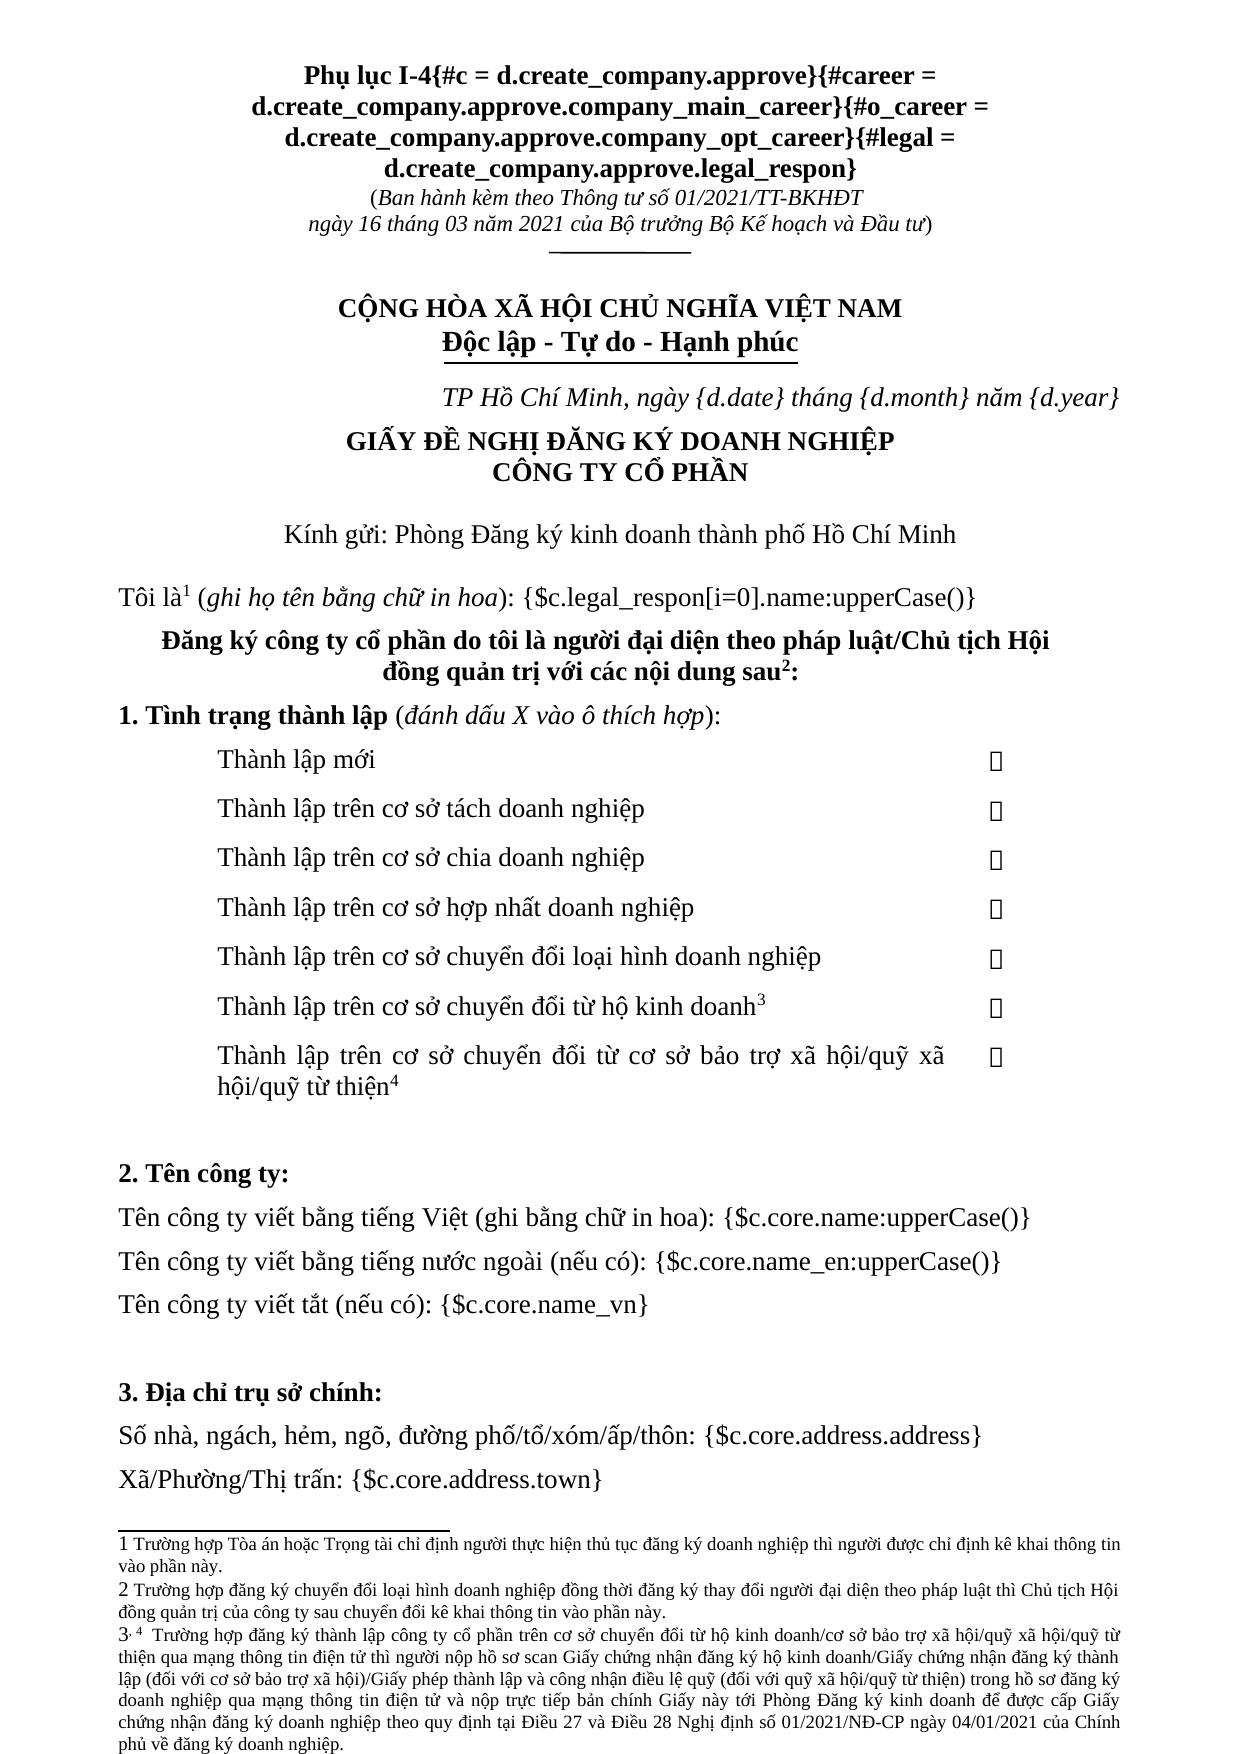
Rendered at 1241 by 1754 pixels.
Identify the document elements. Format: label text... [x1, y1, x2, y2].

subtitle Phụ lục I-4{#c = d.create_company.approve}{#career = d.create_company.approve.company_main_career}{#o_career = d.create_company.approve.company_opt_career}{#legal = d.create_company.approve.legal_respon} (Ban hành kèm theo Thông tư số 01/2021/TT-BKHĐT ngày 16 tháng 03 năm 2021 của Bộ trưởng Bộ Kế hoạch và Đầu tư) [118, 59, 1122, 236]
text Kính gửi: Phòng Đăng ký kinh doanh thành phố Hồ Chí Minh [118, 518, 1122, 549]
table_cell Thành lập trên cơ sở chuyển đổi từ hộ kinh doanh [206, 990, 957, 1039]
text Tôi là (ghi họ tên bằng chữ in hoa): {$c.legal_respon[i=0].name:upperCase()} [118, 581, 1122, 612]
text Tên công ty viết tắt (nếu có): {$c.core.name_vn} [118, 1288, 1122, 1319]
table_cell  [958, 891, 1034, 940]
text TP Hồ Chí Minh, ngày {d.date} tháng {d.month} năm {d.year} [118, 381, 1122, 412]
table_header  [958, 743, 1034, 792]
table_cell Thành lập trên cơ sở chuyển đổi từ cơ sở bảo trợ xã hội/quỹ xã hội/quỹ từ thiện4 [206, 1039, 957, 1114]
text Xã/Phường/Thị trấn: {$c.core.address.town} [118, 1463, 1122, 1494]
text Đăng ký công ty cổ phần do tôi là người đại diện theo pháp luật/Chủ tịch Hội đồng quản trị với các nội dung sau: [118, 624, 1063, 687]
text Tên công ty viết bằng tiếng nước ngoài (nếu có): {$c.core.name_en:upperCase()} [118, 1245, 1122, 1276]
text 1. Tình trạng thành lập (đánh dấu X vào ô thích hợp): [118, 699, 1122, 730]
text 3. Địa chỉ trụ sở chính: [118, 1376, 1122, 1407]
table_cell Thành lập trên cơ sở tách doanh nghiệp [206, 792, 957, 841]
table_cell Thành lập trên cơ sở chia doanh nghiệp [206, 841, 957, 891]
text 2. Tên công ty: [118, 1157, 1122, 1188]
table_cell Thành lập trên cơ sở chuyển đổi loại hình doanh nghiệp [206, 940, 957, 989]
table_cell  [958, 792, 1034, 841]
table_cell  [958, 841, 1034, 891]
table_cell  [958, 940, 1034, 989]
table_cell  [958, 1039, 1034, 1114]
text Trường hợp đăng ký chuyển đổi loại hình doanh nghiệp đồng thời đăng ký thay đổi người đại diện theo pháp luật thì Chủ tịch Hội đồng quản trị của công ty sau chuyển đổi kê khai thông tin vào phần này. [118, 1576, 1122, 1622]
table_header Thành lập mới [206, 743, 957, 792]
table_cell  [958, 990, 1034, 1039]
text Số nhà, ngách, hẻm, ngõ, đường phố/tổ/xóm/ấp/thôn: {$c.core.address.address} [118, 1419, 1122, 1450]
table_cell Thành lập trên cơ sở hợp nhất doanh nghiệp [206, 891, 957, 940]
text Tên công ty viết bằng tiếng Việt (ghi bằng chữ in hoa): {$c.core.name:upperCase()} [118, 1201, 1122, 1232]
text Trường hợp Tòa án hoặc Trọng tài chỉ định người thực hiện thủ tục đăng ký doanh nghiệp thì người được chỉ định kê khai thông tin vào phần này. [118, 1531, 1122, 1576]
text GIẤY ĐỀ NGHỊ ĐĂNG KÝ DOANH NGHIỆP CÔNG TY CỔ PHẦN [118, 425, 1122, 487]
text CỘNG HÒA XÃ HỘI CHỦ NGHĨA VIỆT NAM Độc lập - Tự do - Hạnh phúc [118, 292, 1122, 381]
